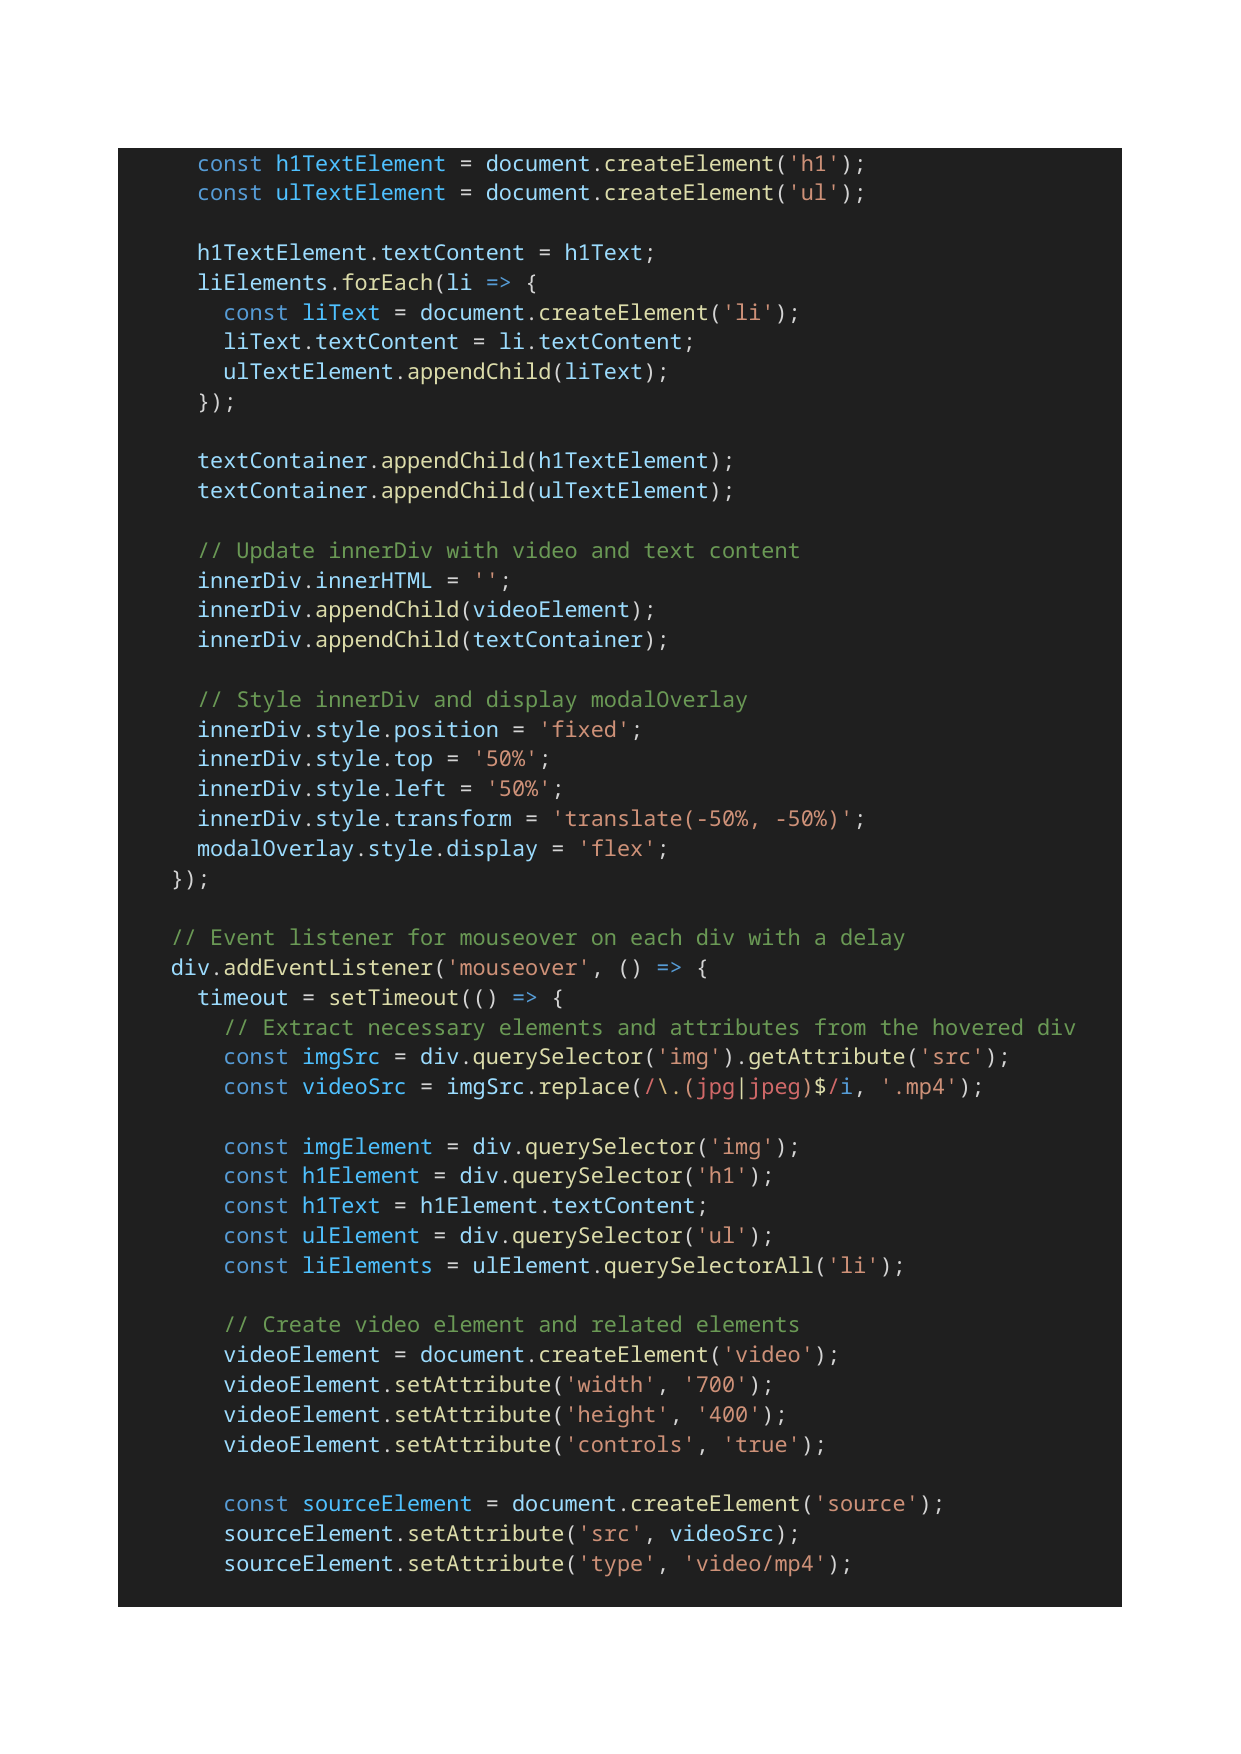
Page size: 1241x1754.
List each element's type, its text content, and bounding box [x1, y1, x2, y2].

text const imgElement = div.querySelector('img'); [118, 1131, 1122, 1161]
text const liText = document.createElement('li'); [118, 297, 1122, 326]
text const videoSrc = imgSrc.replace(/\.(jpg|jpeg)$/i, '.mp4'); [118, 1071, 1122, 1101]
text innerDiv.appendChild(videoElement); [118, 594, 1122, 624]
text sourceElement.setAttribute('src', videoSrc); [118, 1518, 1122, 1548]
text }); [118, 863, 1122, 892]
text // Create video element and related elements [118, 1309, 1122, 1339]
text // Extract necessary elements and attributes from the hovered div [118, 1012, 1122, 1041]
text innerDiv.appendChild(textContainer); [118, 624, 1122, 654]
text videoElement.setAttribute('width', '700'); [118, 1369, 1122, 1399]
text const h1TextElement = document.createElement('h1'); [118, 148, 1122, 177]
text innerDiv.innerHTML = ''; [118, 565, 1122, 594]
text innerDiv.style.transform = 'translate(-50%, -50%)'; [118, 803, 1122, 833]
text timeout = setTimeout(() => { [118, 982, 1122, 1012]
text innerDiv.style.position = 'fixed'; [118, 714, 1122, 743]
text modalOverlay.style.display = 'flex'; [118, 833, 1122, 863]
text const ulTextElement = document.createElement('ul'); [118, 177, 1122, 207]
text h1TextElement.textContent = h1Text; [118, 237, 1122, 267]
text const sourceElement = document.createElement('source'); [118, 1488, 1122, 1518]
text innerDiv.style.left = '50%'; [118, 773, 1122, 803]
text liElements.forEach(li => { [118, 267, 1122, 297]
text textContainer.appendChild(ulTextElement); [118, 475, 1122, 505]
text // Update innerDiv with video and text content [118, 535, 1122, 565]
text sourceElement.setAttribute('type', 'video/mp4'); [118, 1548, 1122, 1578]
text videoElement.setAttribute('controls', 'true'); [118, 1429, 1122, 1458]
text const ulElement = div.querySelector('ul'); [118, 1220, 1122, 1250]
text innerDiv.style.top = '50%'; [118, 743, 1122, 773]
text const imgSrc = div.querySelector('img').getAttribute('src'); [118, 1041, 1122, 1071]
text liText.textContent = li.textContent; [118, 326, 1122, 356]
text div.addEventListener('mouseover', () => { [118, 952, 1122, 982]
text textContainer.appendChild(h1TextElement); [118, 446, 1122, 475]
text const liElements = ulElement.querySelectorAll('li'); [118, 1250, 1122, 1280]
text ulTextElement.appendChild(liText); [118, 356, 1122, 386]
text videoElement = document.createElement('video'); [118, 1339, 1122, 1369]
text }); [118, 386, 1122, 416]
text // Event listener for mouseover on each div with a delay [118, 922, 1122, 952]
text const h1Element = div.querySelector('h1'); [118, 1161, 1122, 1190]
text // Style innerDiv and display modalOverlay [118, 684, 1122, 714]
text const h1Text = h1Element.textContent; [118, 1190, 1122, 1220]
text videoElement.setAttribute('height', '400'); [118, 1399, 1122, 1429]
